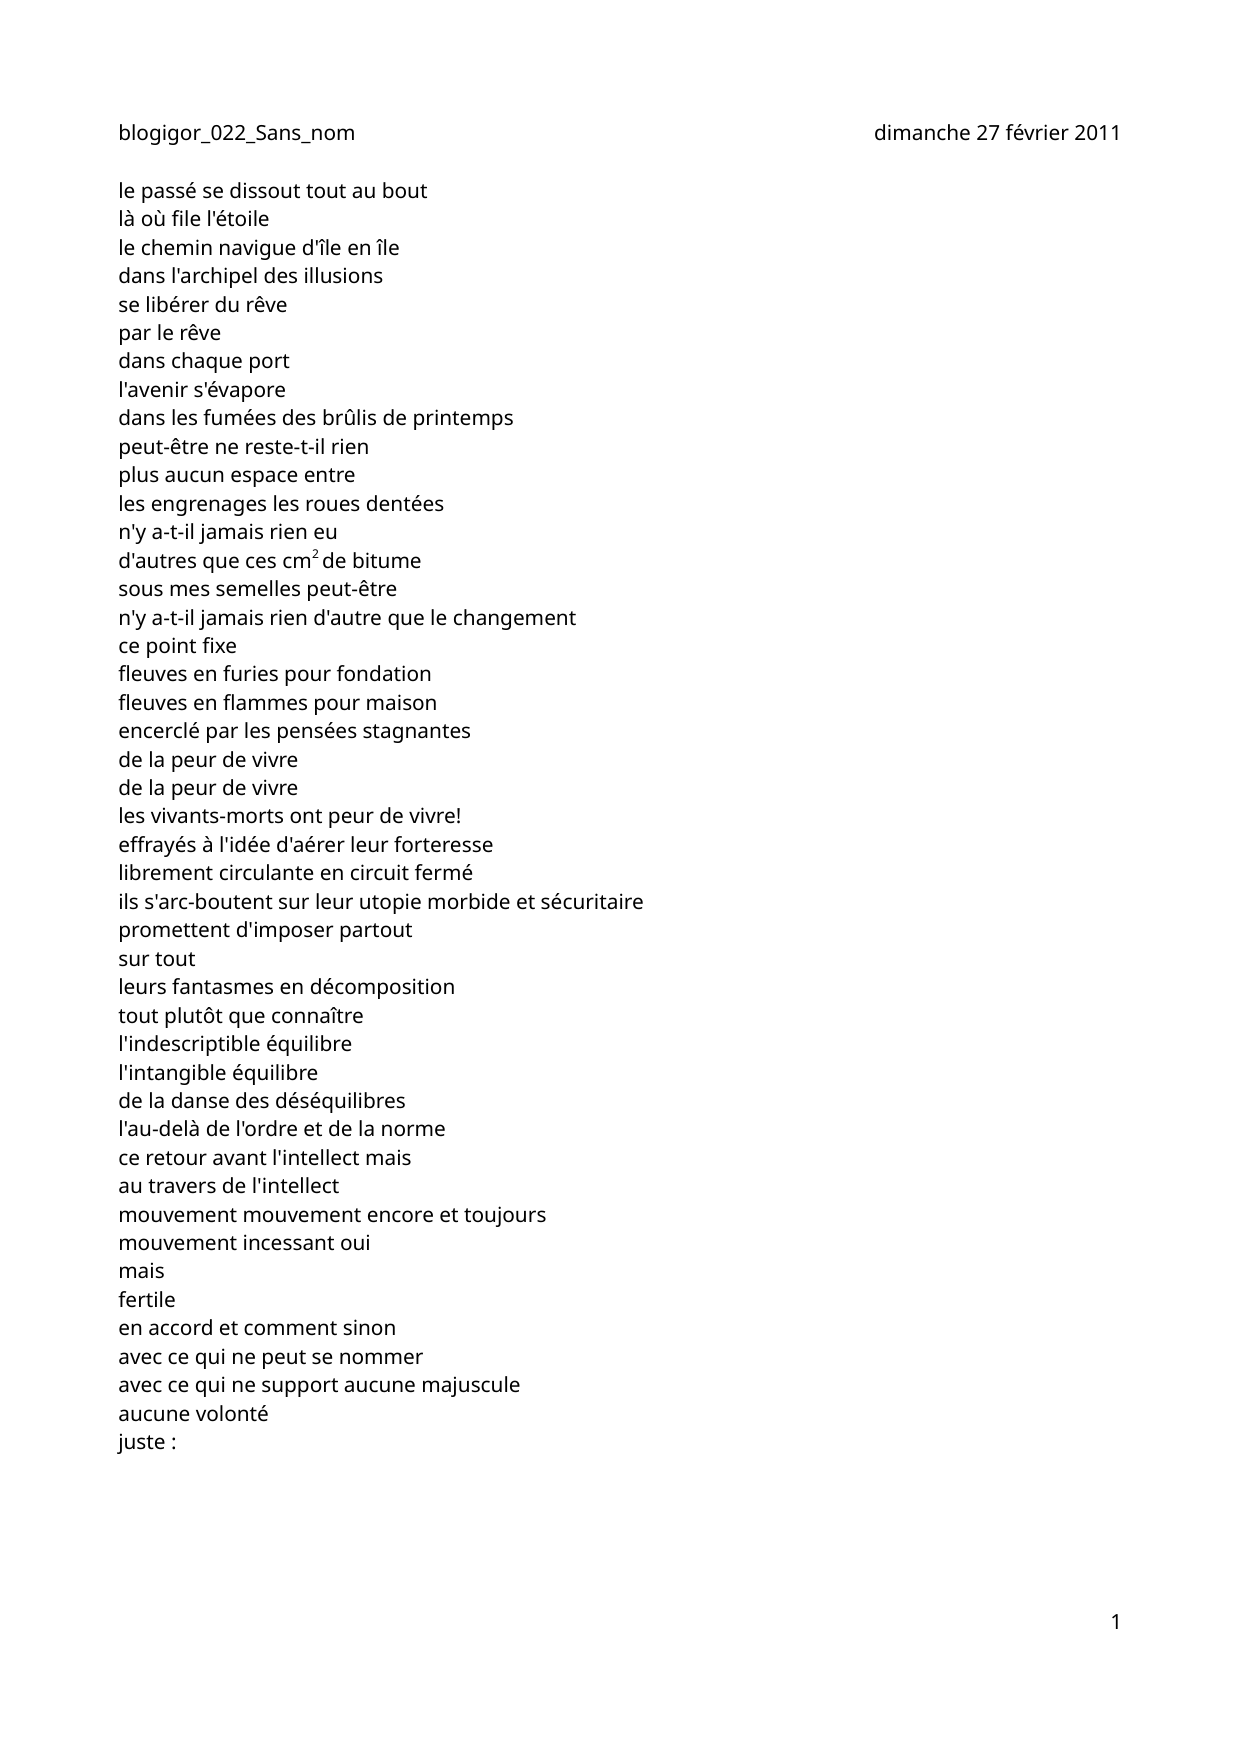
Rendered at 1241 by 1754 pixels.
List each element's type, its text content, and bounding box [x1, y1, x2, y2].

text le passé se dissout tout au bout là où file l'étoile le chemin navigue d'île en île dans l'archipel des illusions se libérer du rêve par le rêve dans chaque port l'avenir s'évapore dans les fumées des brûlis de printemps peut-être ne reste-t-il rien plus aucun espace entre les engrenages les roues dentées n'y a-t-il jamais rien eu d'autres que ces cm2 de bitume sous mes semelles peut-être n'y a-t-il jamais rien d'autre que le changement ce point fixe fleuves en furies pour fondation fleuves en flammes pour maison encerclé par les pensées stagnantes de la peur de vivre de la peur de vivre les vivants-morts ont peur de vivre! effrayés à l'idée d'aérer leur forteresse librement circulante en circuit fermé ils s'arc-boutent sur leur utopie morbide et sécuritaire promettent d'imposer partout sur tout leurs fantasmes en décomposition tout plutôt que connaître l'indescriptible équilibre l'intangible équilibre de la danse des déséquilibres l'au-delà de l'ordre et de la norme ce retour avant l'intellect mais au travers de l'intellect mouvement mouvement encore et toujours mouvement incessant oui mais fertile en accord et comment sinon avec ce qui ne peut se nommer avec ce qui ne support aucune majuscule aucune volonté juste : [118, 176, 1122, 1456]
